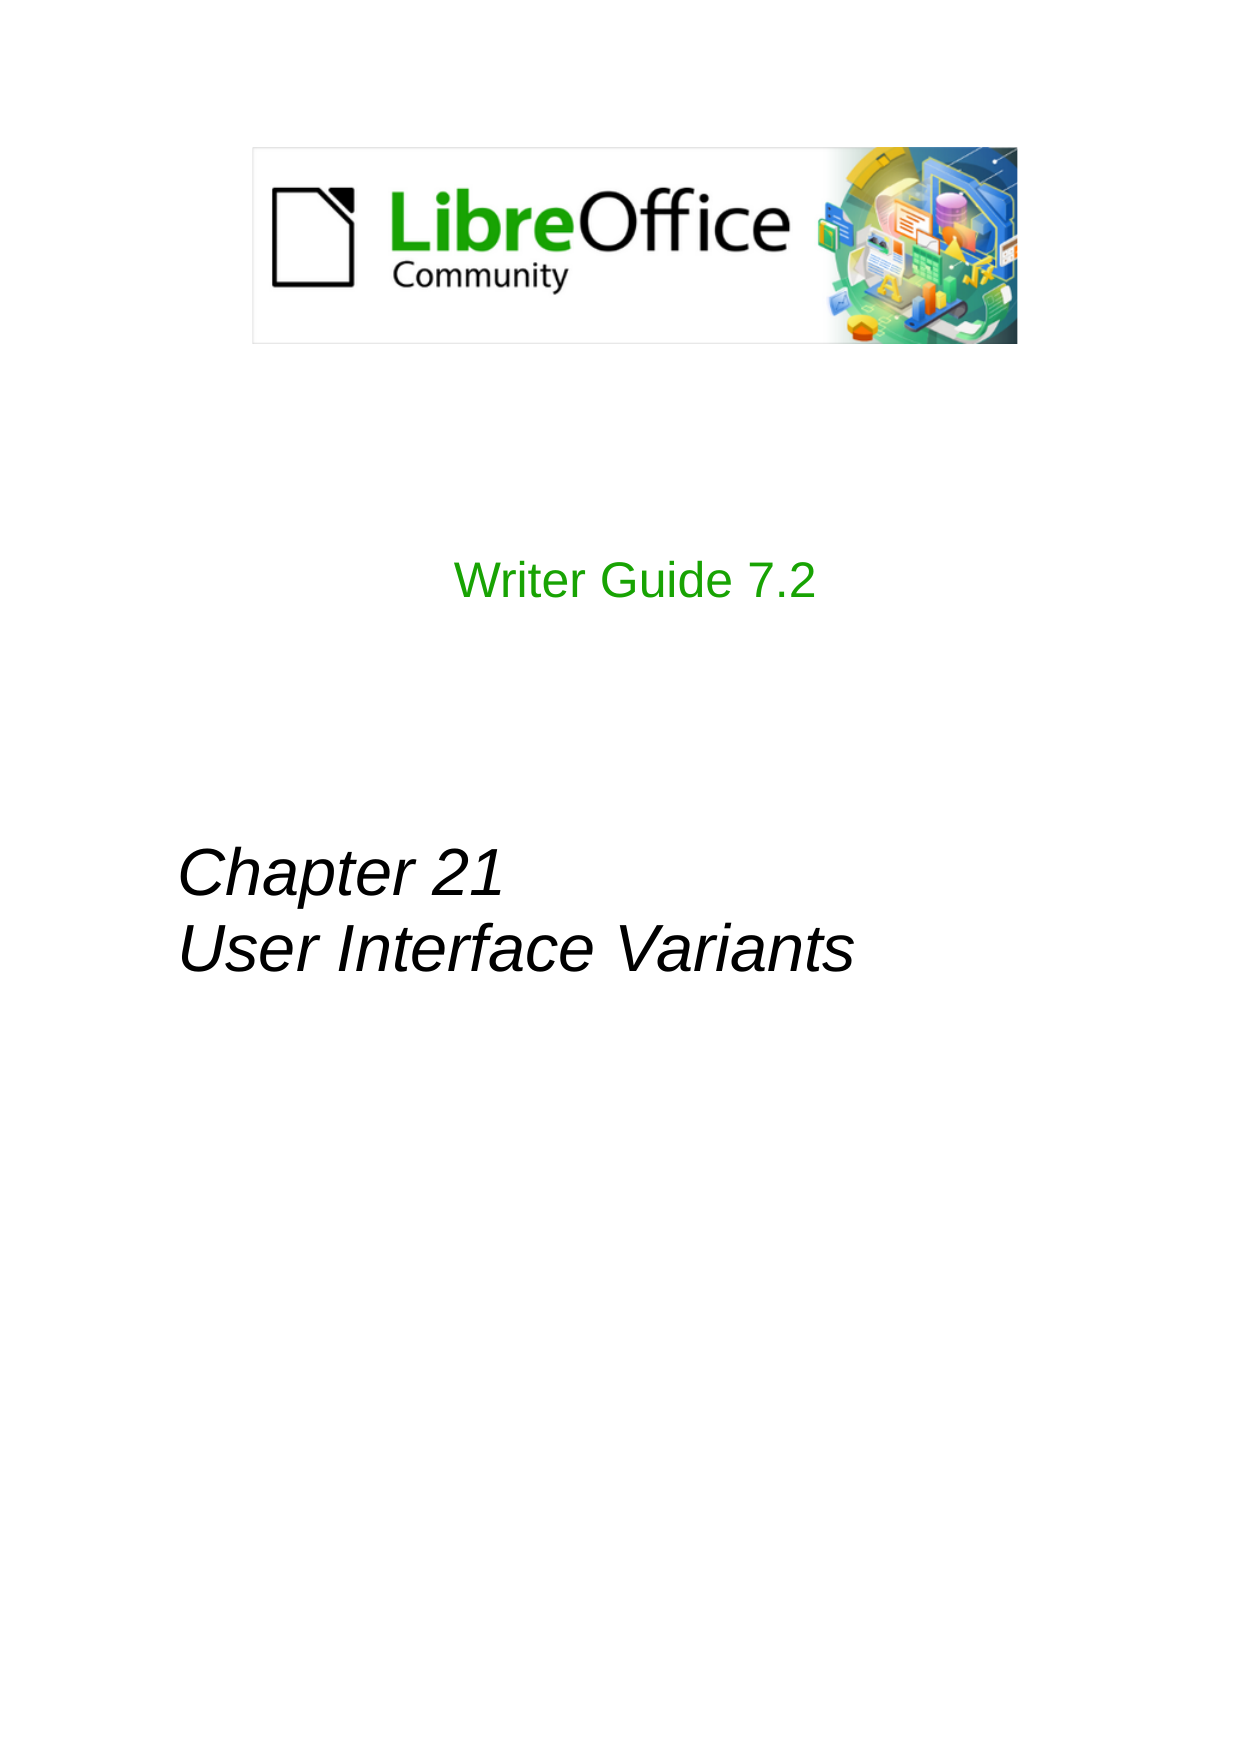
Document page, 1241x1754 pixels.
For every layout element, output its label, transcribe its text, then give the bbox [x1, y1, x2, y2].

picture [252, 147, 1018, 344]
text Writer Guide 7.2 [177, 550, 1093, 608]
title Chapter 21 User Interface Variants [177, 833, 1093, 986]
